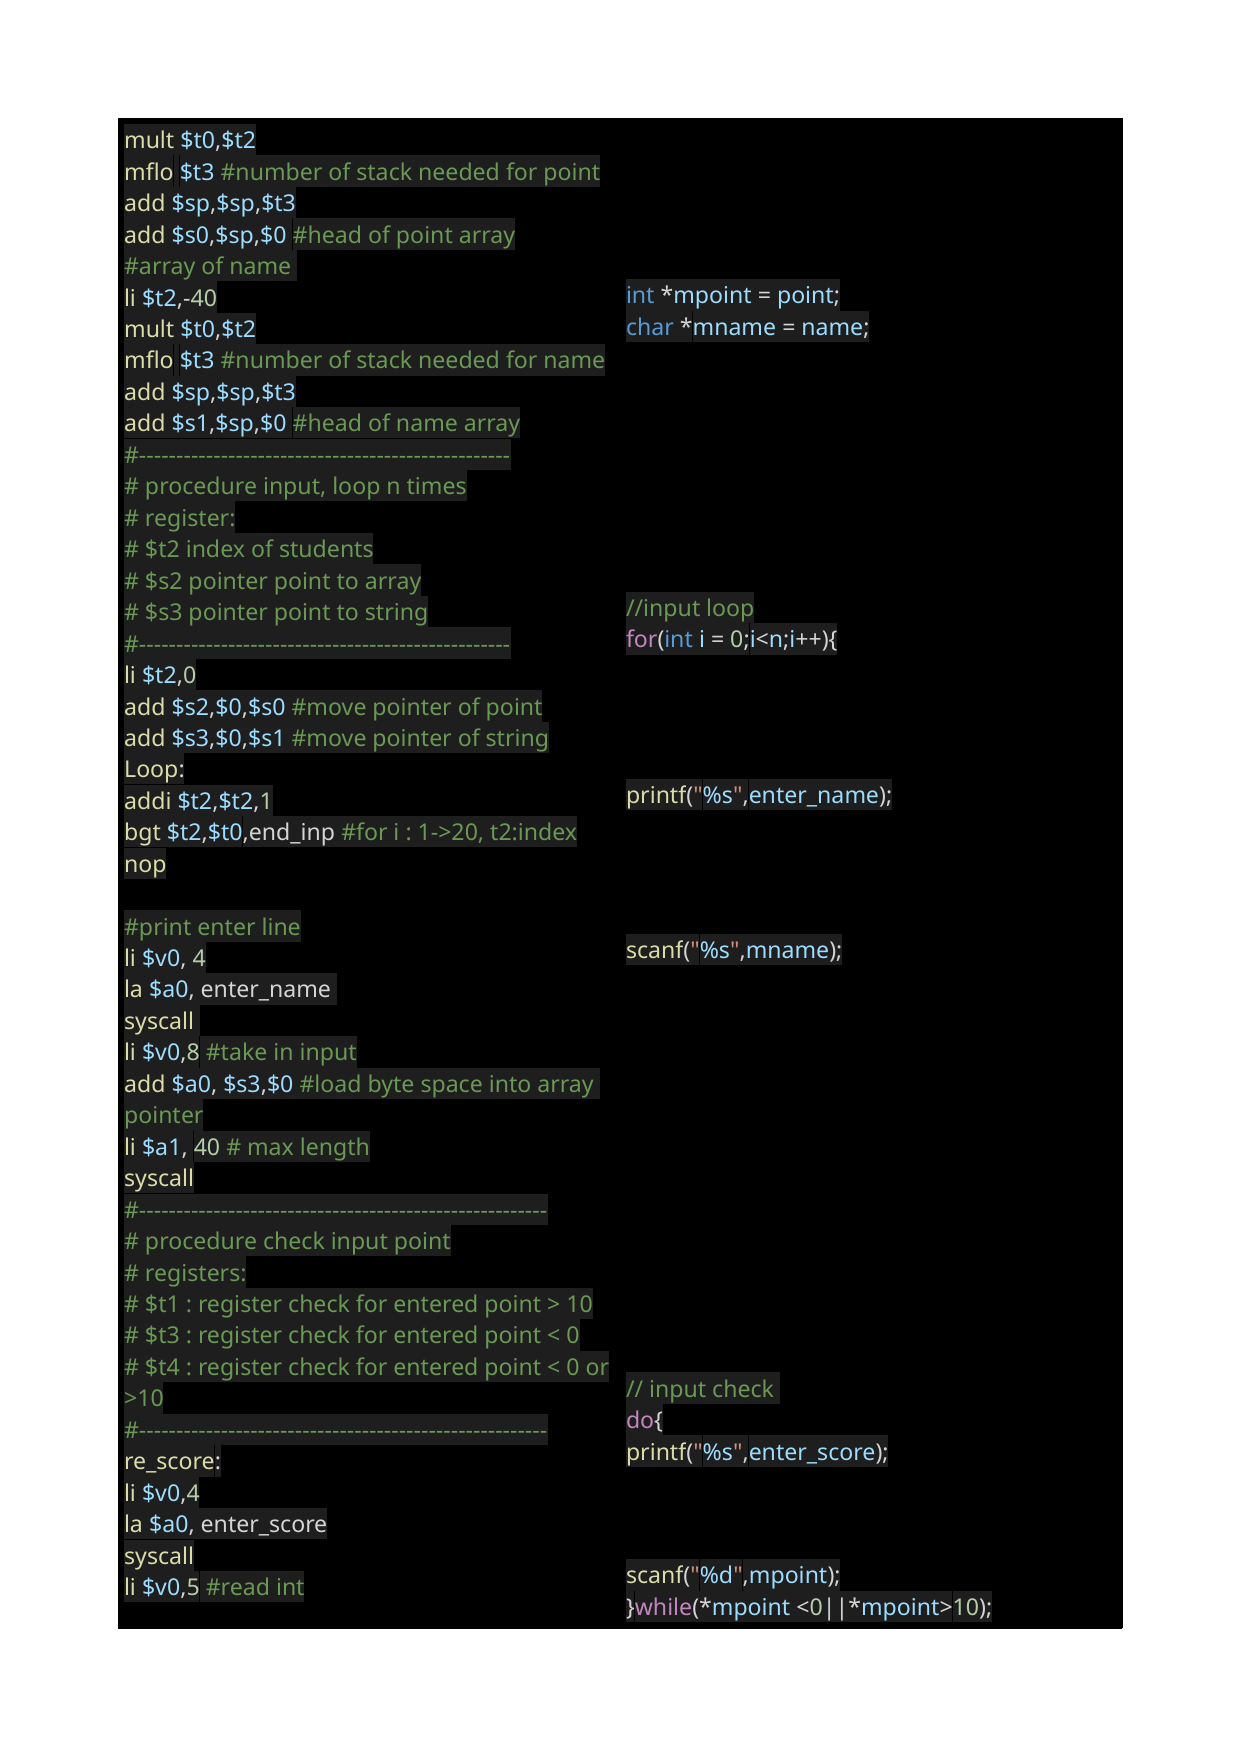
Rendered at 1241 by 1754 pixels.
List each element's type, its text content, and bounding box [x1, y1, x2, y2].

table_header mult $t0,$t2 mflo $t3 #number of stack needed for point add $sp,$sp,$t3 add $s0,$sp,$0 #head of point array #array of name li $t2,-40 mult $t0,$t2 mflo $t3 #number of stack needed for name add $sp,$sp,$t3 add $s1,$sp,$0 #head of name array #-------------------------------------------------- # procedure input, loop n times # register: # $t2 index of students # $s2 pointer point to array # $s3 pointer point to string #-------------------------------------------------- li $t2,0 add $s2,$0,$s0 #move pointer of point add $s3,$0,$s1 #move pointer of string Loop: addi $t2,$t2,1 bgt $t2,$t0,end_inp #for i : 1->20, t2:index nop #print enter line li $v0, 4 la $a0, enter_name syscall li $v0,8 #take in input add $a0, $s3,$0 #load byte space into array pointer li $a1, 40 # max length syscall #------------------------------------------------------- # procedure check input point # registers: # $t1 : register check for entered point > 10 # $t3 : register check for entered point < 0 # $t4 : register check for entered point < 0 or >10 #------------------------------------------------------- re_score: li $v0,4 la $a0, enter_score syscall li $v0,5 #read int [119, 119, 620, 1628]
table_header int *mpoint = point; char *mname = name; //input loop for(int i = 0;i<n;i++){ printf("%s",enter_name); scanf("%s",mname); // input check do{ printf("%s",enter_score); scanf("%d",mpoint); }while(*mpoint <0||*mpoint>10); [620, 119, 1122, 1628]
